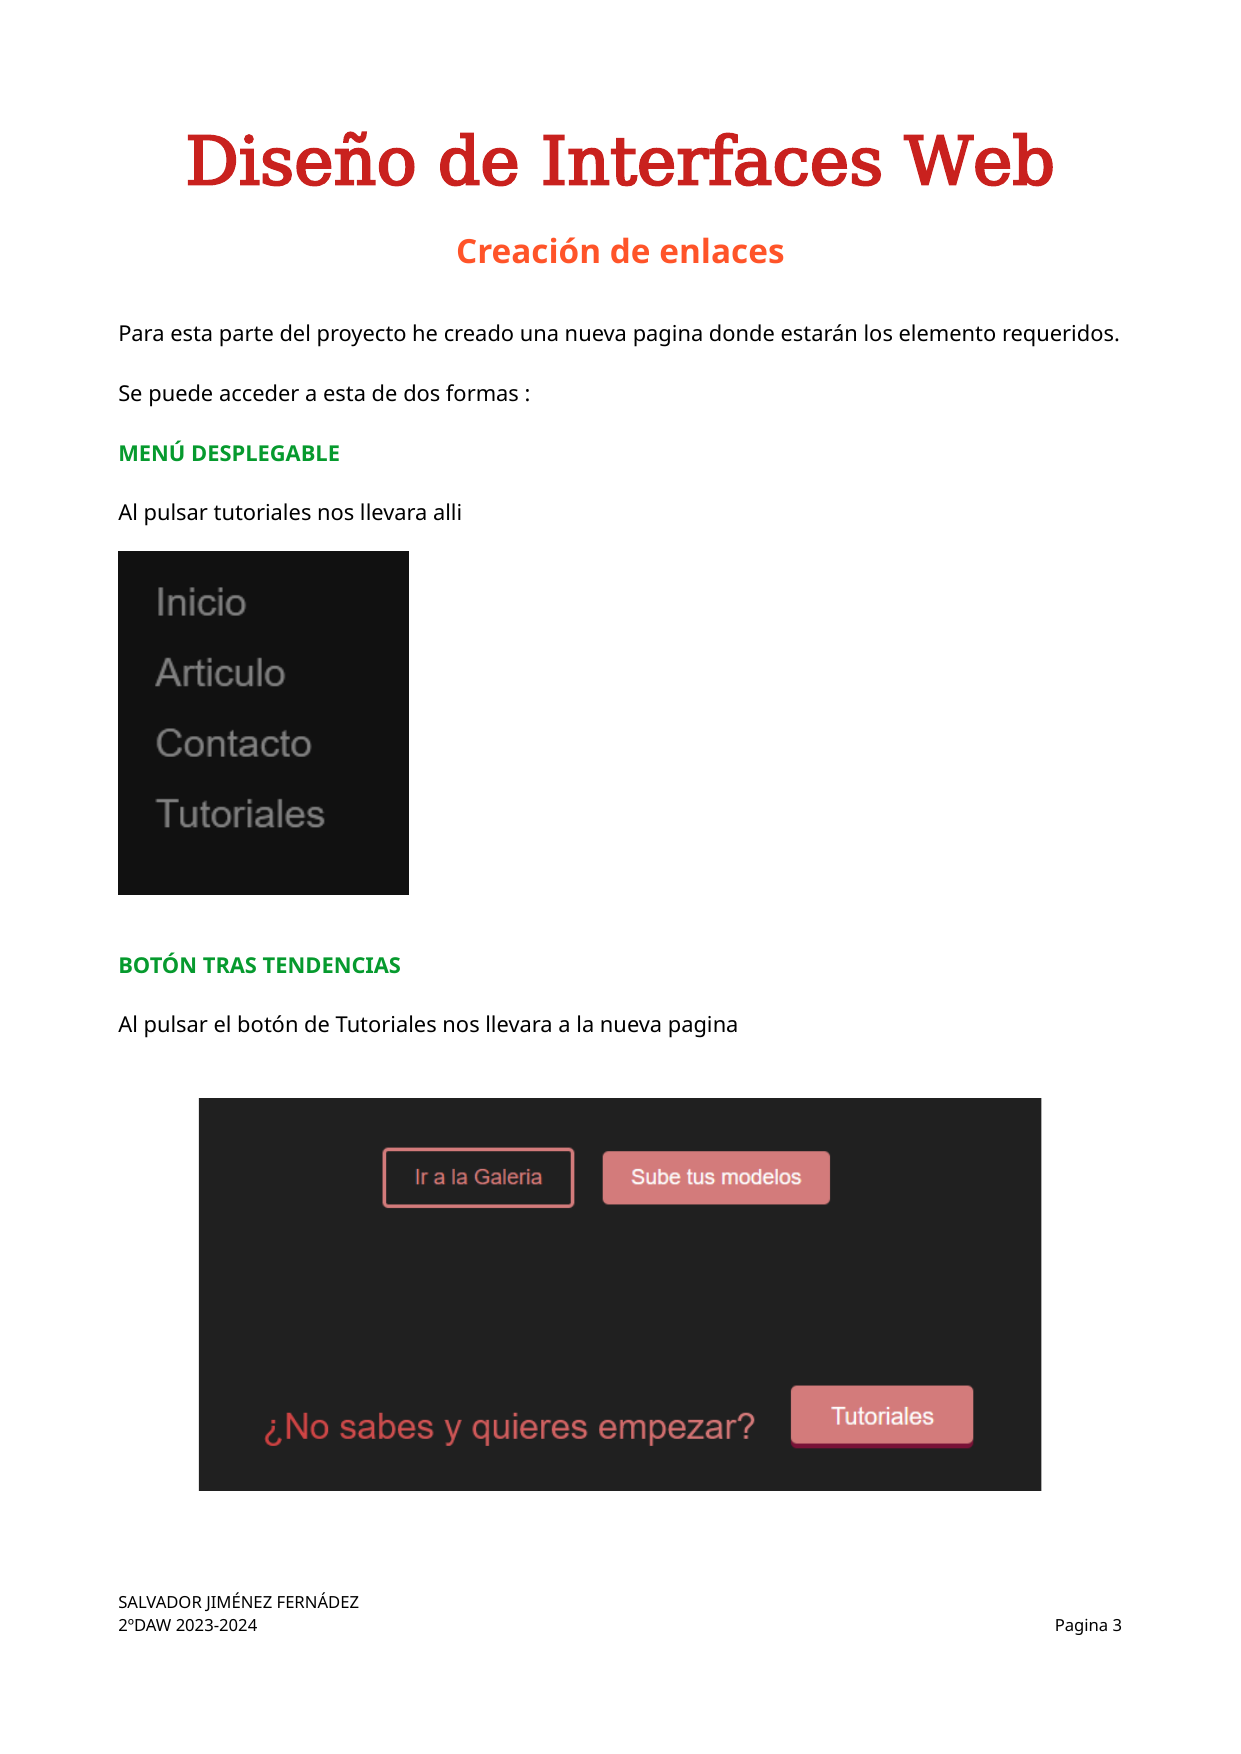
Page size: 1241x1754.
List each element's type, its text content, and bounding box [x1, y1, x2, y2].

text Se puede acceder a esta de dos formas : [118, 378, 1122, 408]
text Creación de enlaces [118, 228, 1122, 273]
picture [118, 551, 409, 895]
picture [198, 1098, 1042, 1491]
text Para esta parte del proyecto he creado una nueva pagina donde estarán los elemento requeridos. [118, 318, 1122, 348]
text Al pulsar tutoriales nos llevara alli [118, 497, 1122, 527]
text MENÚ DESPLEGABLE [118, 438, 1122, 467]
text BOTÓN TRAS TENDENCIAS [118, 950, 1122, 980]
text Al pulsar el botón de Tutoriales nos llevara a la nueva pagina [118, 1009, 1122, 1039]
